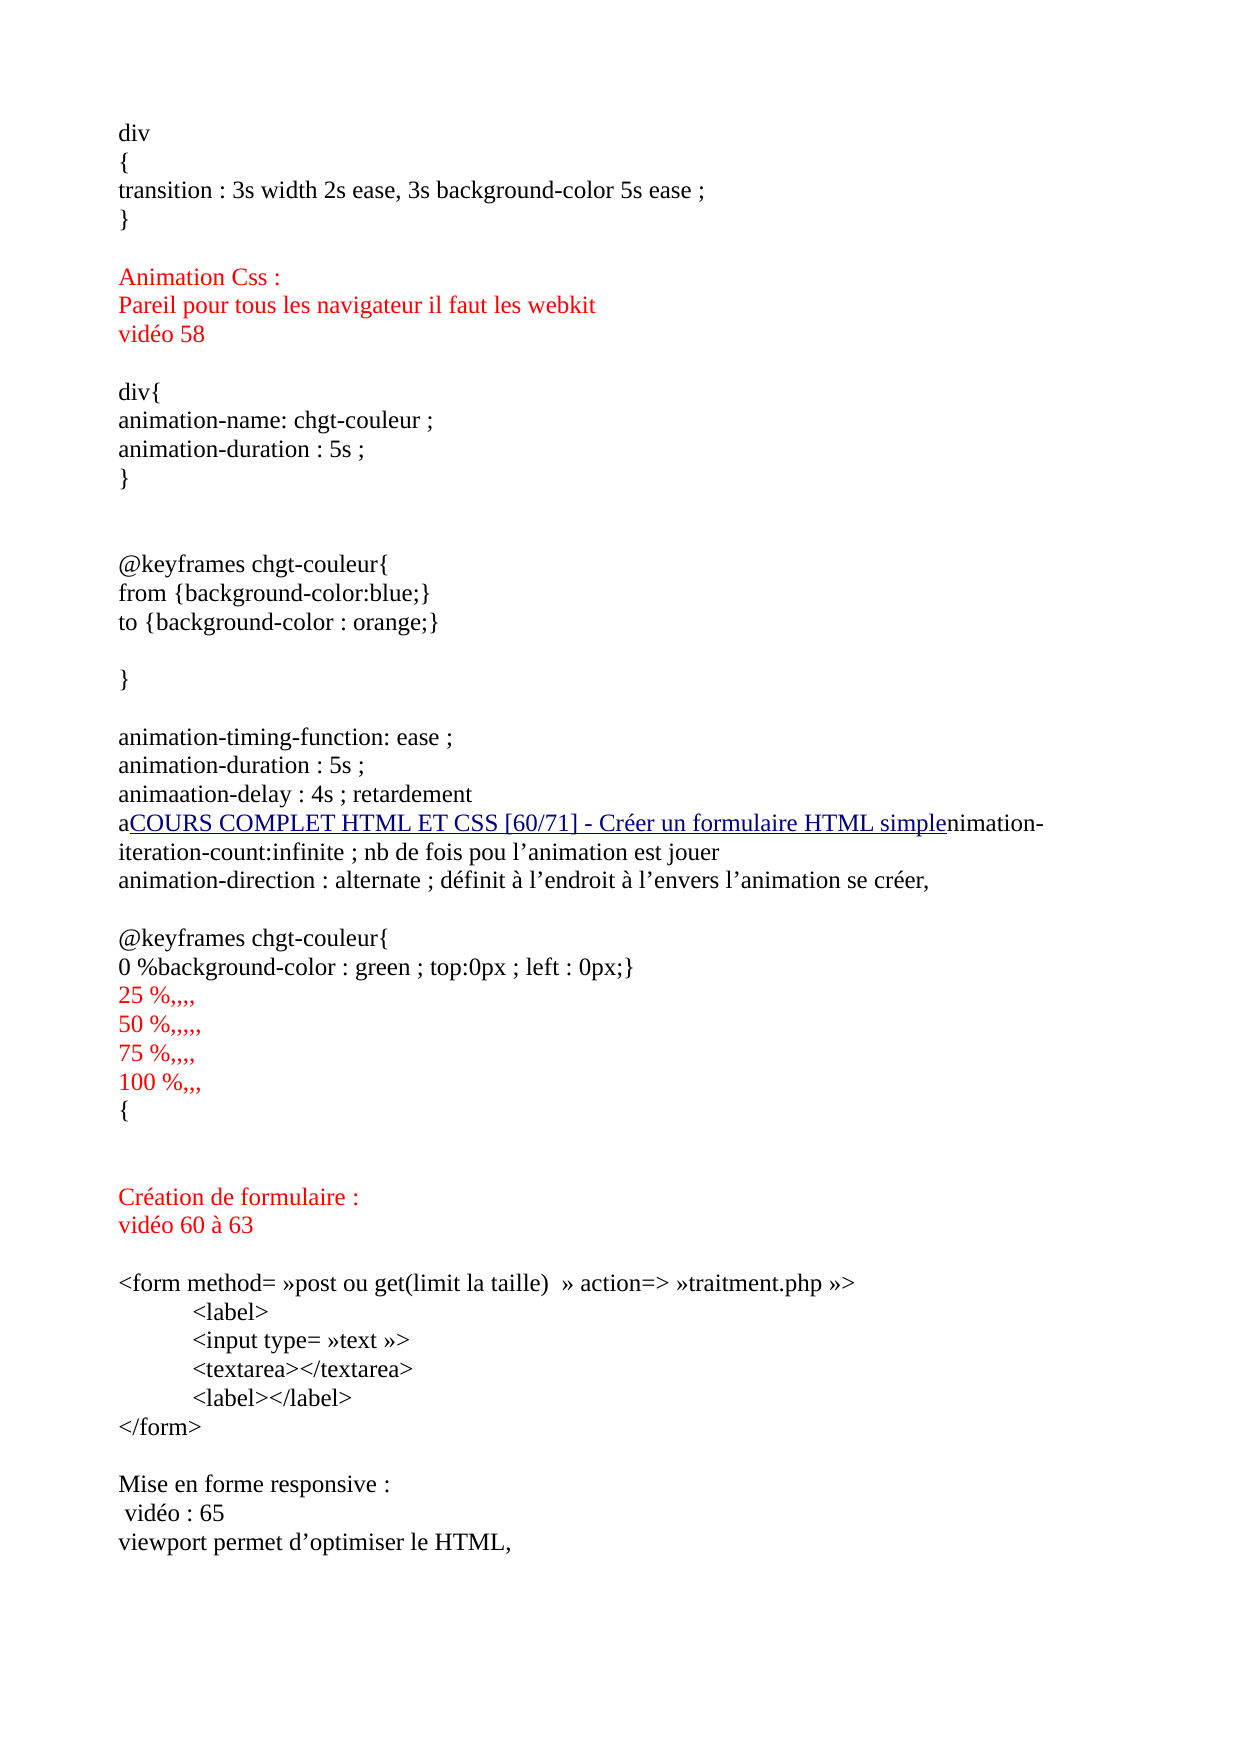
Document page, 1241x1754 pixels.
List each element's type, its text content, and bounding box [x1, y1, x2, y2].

text <input type= »text »> [118, 1326, 1122, 1354]
text from {background-color:blue;} [118, 578, 1122, 607]
text aCOURS COMPLET HTML ET CSS [60/71] - Créer un formulaire HTML simplenimation-iteration-count:infinite ; nb de fois pou l’animation est jouer [118, 808, 1122, 866]
text animation-timing-function: ease ; [118, 722, 1122, 751]
text Création de formulaire : [118, 1182, 1122, 1211]
text { [118, 1096, 1122, 1124]
text animation-name: chgt-couleur ; [118, 406, 1122, 434]
text @keyframes chgt-couleur{ [118, 549, 1122, 578]
text Pareil pour tous les navigateur il faut les webkit [118, 291, 1122, 319]
text to {background-color : orange;} [118, 607, 1122, 636]
text 0 %background-color : green ; top:0px ; left : 0px;} [118, 952, 1122, 981]
text 100 %,,, [118, 1067, 1122, 1096]
text animaation-delay : 4s ; retardement [118, 779, 1122, 808]
text </form> [118, 1412, 1122, 1441]
text Animation Css : [118, 262, 1122, 291]
text <label> [118, 1297, 1122, 1326]
text 75 %,,,, [118, 1038, 1122, 1067]
text transition : 3s width 2s ease, 3s background-color 5s ease ; [118, 176, 1122, 204]
text div [118, 118, 1122, 147]
text 25 %,,,, [118, 981, 1122, 1009]
text { [118, 147, 1122, 176]
text @keyframes chgt-couleur{ [118, 923, 1122, 952]
text animation-direction : alternate ; définit à l’endroit à l’envers l’animation se créer, [118, 866, 1122, 894]
text <label></label> [118, 1383, 1122, 1412]
text vidéo : 65 [118, 1498, 1122, 1527]
text } [118, 463, 1122, 492]
text } [118, 204, 1122, 233]
text 50 %,,,,, [118, 1009, 1122, 1038]
text animation-duration : 5s ; [118, 434, 1122, 463]
text Mise en forme responsive : [118, 1469, 1122, 1498]
text vidéo 60 à 63 [118, 1211, 1122, 1239]
text div{ [118, 377, 1122, 406]
text <textarea></textarea> [118, 1354, 1122, 1383]
text } [118, 664, 1122, 693]
text <form method= »post ou get(limit la taille) » action=> »traitment.php »> [118, 1268, 1122, 1297]
text viewport permet d’optimiser le HTML, [118, 1527, 1122, 1556]
text animation-duration : 5s ; [118, 751, 1122, 779]
text vidéo 58 [118, 319, 1122, 348]
